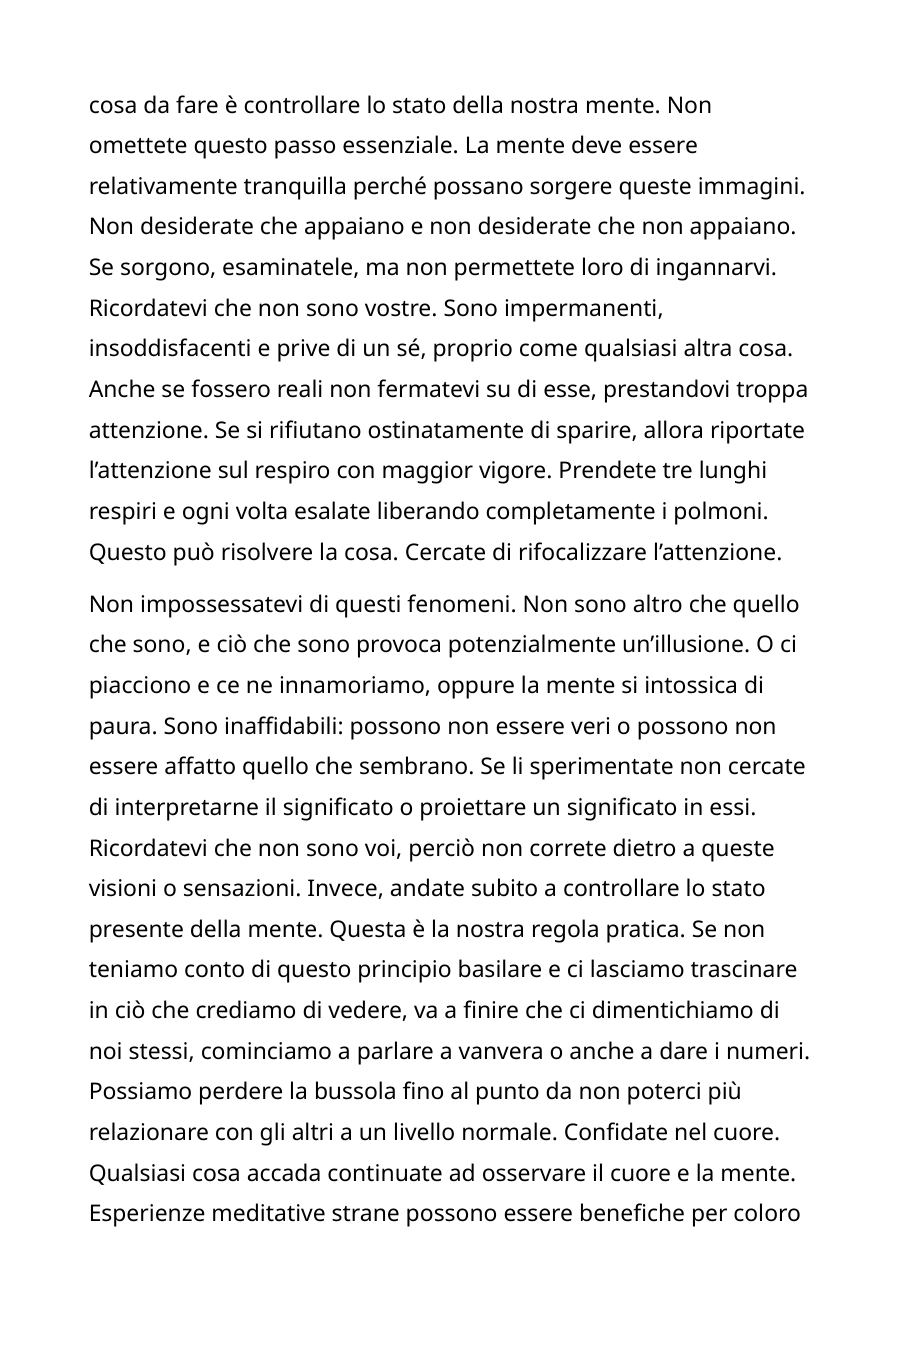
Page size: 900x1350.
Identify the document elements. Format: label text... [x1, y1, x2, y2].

text cosa da fare è controllare lo stato della nostra mente. Non omettete questo passo essenziale. La mente deve essere relativamente tranquilla perché possano sorgere queste immagini. Non desiderate che appaiano e non desiderate che non appaiano. Se sorgono, esaminatele, ma non permettete loro di ingannarvi. Ricordatevi che non sono vostre. Sono impermanenti, insoddisfacenti e prive di un sé, proprio come qualsiasi altra cosa. Anche se fossero reali non fermatevi su di esse, prestandovi troppa attenzione. Se si rifiutano ostinatamente di sparire, allora riportate l’attenzione sul respiro con maggior vigore. Prendete tre lunghi respiri e ogni volta esalate liberando completamente i polmoni. Questo può risolvere la cosa. Cercate di rifocalizzare l’attenzione. [88, 88, 811, 567]
text Non impossessatevi di questi fenomeni. Non sono altro che quello che sono, e ciò che sono provoca potenzialmente un’illusione. O ci piacciono e ce ne innamoriamo, oppure la mente si intossica di paura. Sono inaffidabili: possono non essere veri o possono non essere affatto quello che sembrano. Se li sperimentate non cercate di interpretarne il significato o proiettare un significato in essi. Ricordatevi che non sono voi, perciò non correte dietro a queste visioni o sensazioni. Invece, andate subito a controllare lo stato presente della mente. Questa è la nostra regola pratica. Se non teniamo conto di questo principio basilare e ci lasciamo trascinare in ciò che crediamo di vedere, va a finire che ci dimentichiamo di noi stessi, cominciamo a parlare a vanvera o anche a dare i numeri. Possiamo perdere la bussola fino al punto da non poterci più relazionare con gli altri a un livello normale. Confidate nel cuore. Qualsiasi cosa accada continuate ad osservare il cuore e la mente. Esperienze meditative strane possono essere benefiche per coloro [88, 588, 811, 1228]
